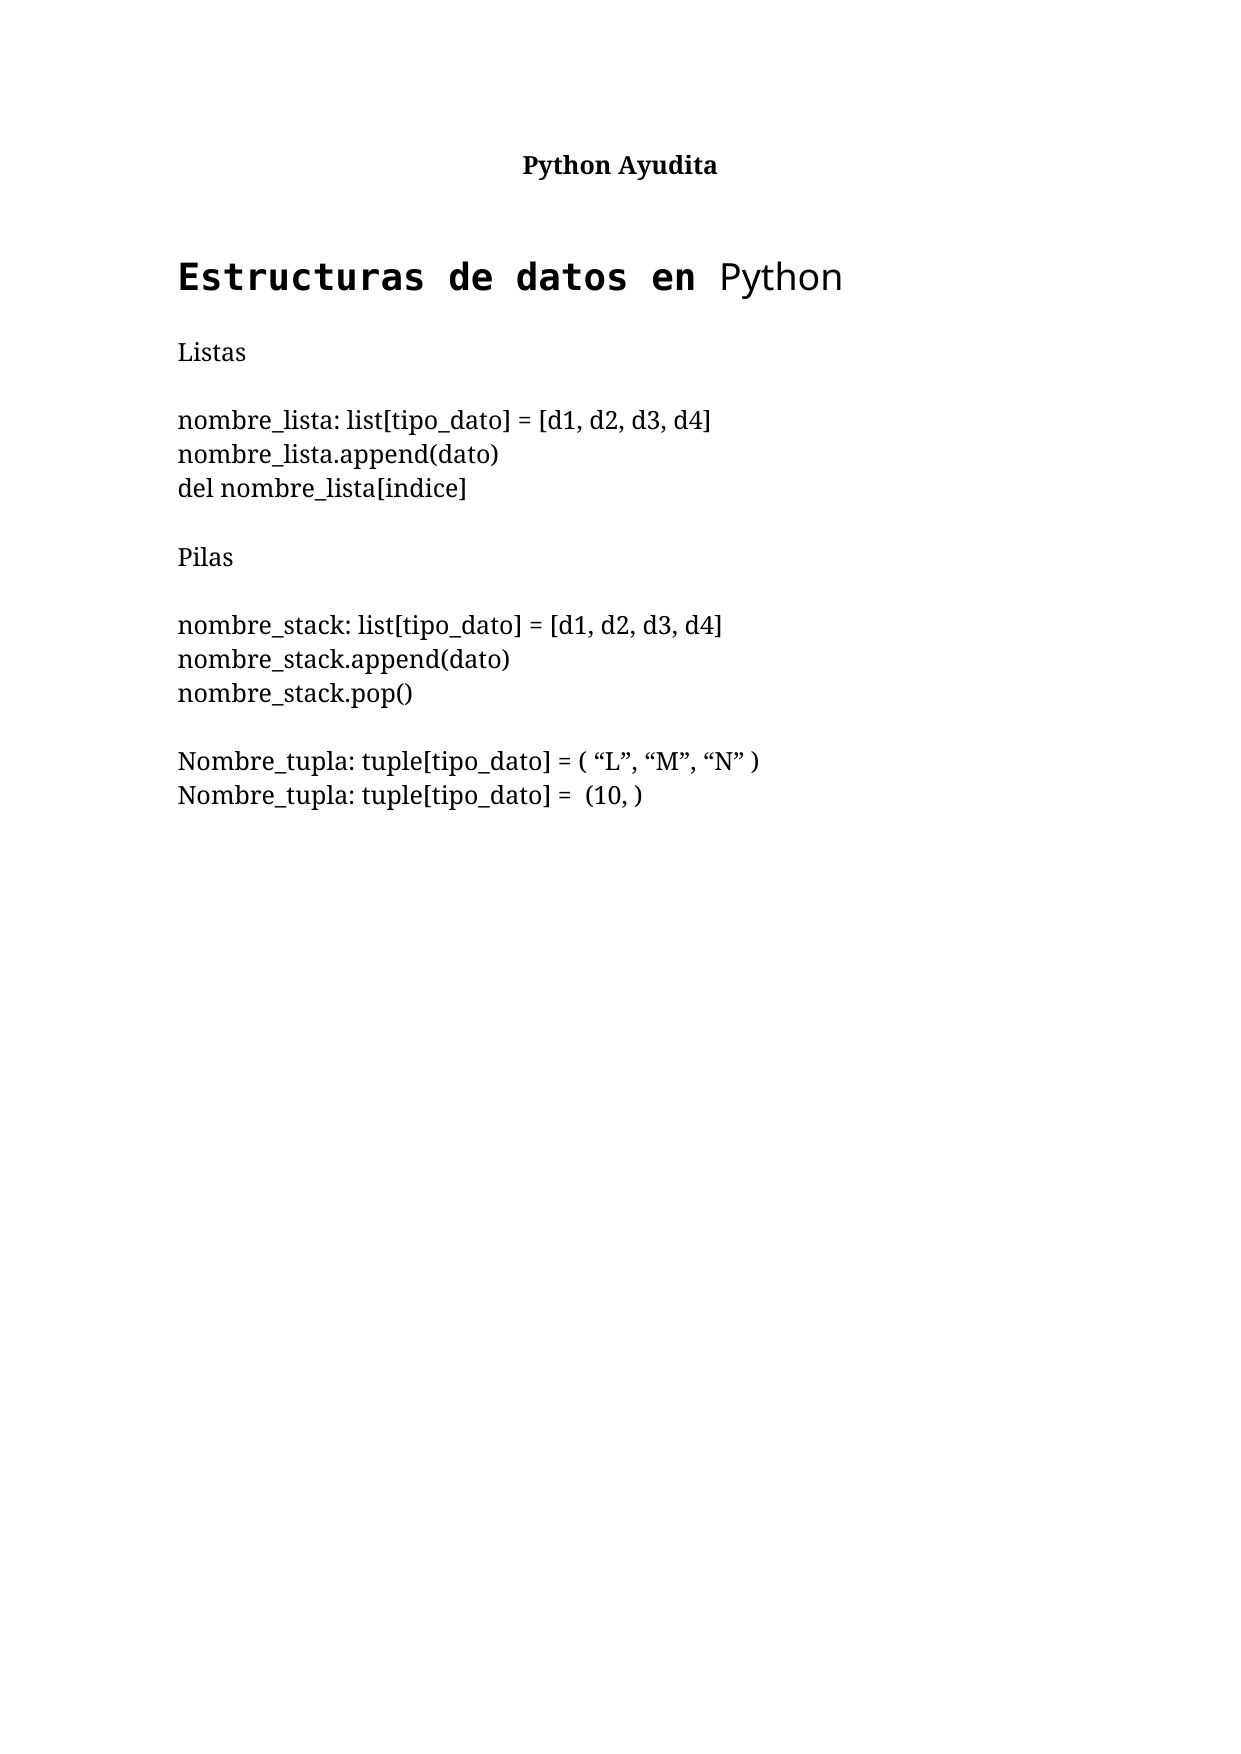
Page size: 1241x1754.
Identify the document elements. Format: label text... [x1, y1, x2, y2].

text Nombre_tupla: tuple[tipo_dato] = (10, ) [177, 778, 1063, 812]
text Nombre_tupla: tuple[tipo_dato] = ( “L”, “M”, “N” ) [177, 744, 1063, 778]
text del nombre_lista[indice] [177, 471, 1063, 505]
text Estructuras de datos en Python [177, 250, 1063, 301]
text nombre_stack.append(dato) [177, 641, 1063, 676]
text Pilas [177, 539, 1063, 573]
text Listas [177, 335, 1063, 369]
text nombre_lista.append(dato) [177, 437, 1063, 471]
text nombre_stack.pop() [177, 676, 1063, 709]
text nombre_stack: list[tipo_dato] = [d1, d2, d3, d4] [177, 607, 1063, 641]
text nombre_lista: list[tipo_dato] = [d1, d2, d3, d4] [177, 403, 1063, 437]
text Python Ayudita [177, 148, 1063, 182]
